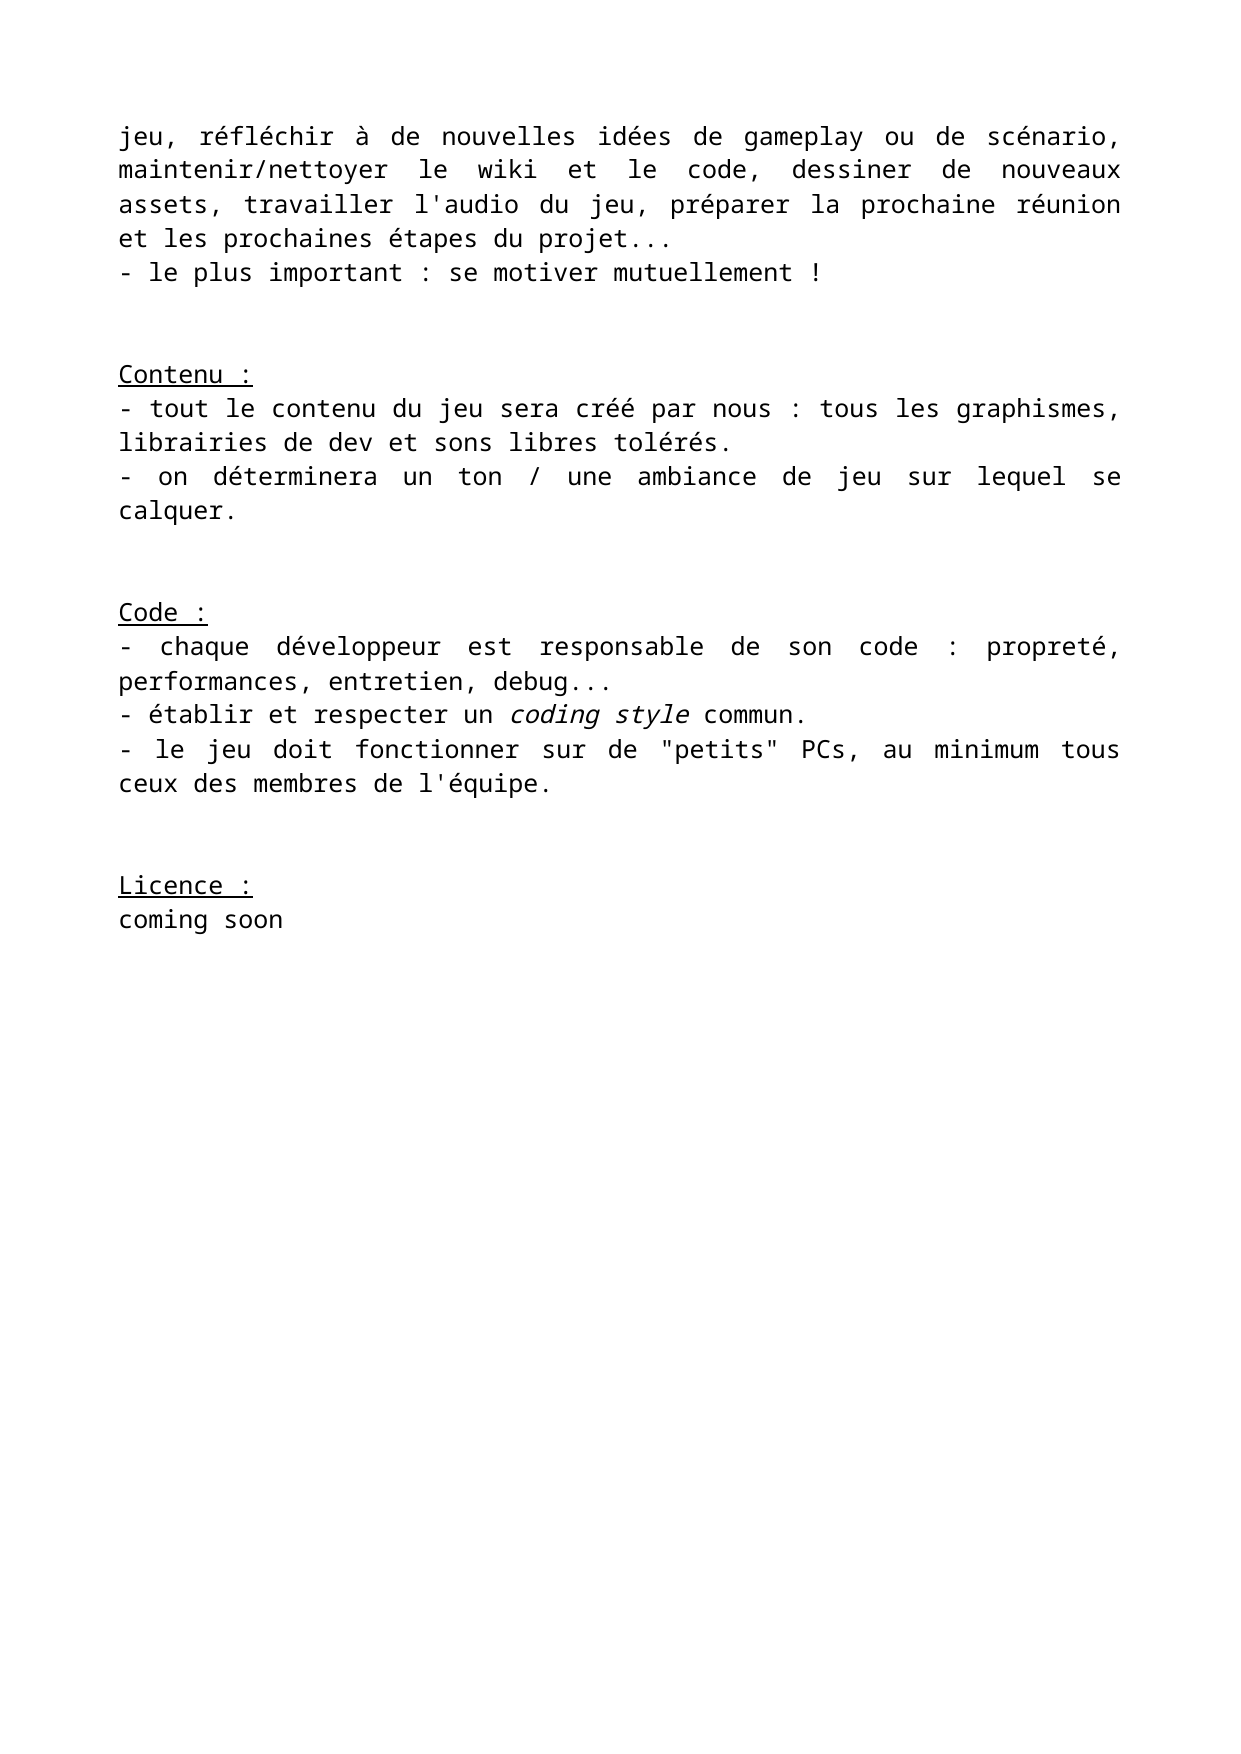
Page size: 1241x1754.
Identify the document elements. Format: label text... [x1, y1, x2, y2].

text Licence : [118, 867, 1122, 902]
text jeu, réfléchir à de nouvelles idées de gameplay ou de scénario, maintenir/nettoyer le wiki et le code, dessiner de nouveaux assets, travailler l'audio du jeu, préparer la prochaine réunion et les prochaines étapes du projet... [118, 118, 1122, 254]
text Contenu : [118, 357, 1122, 391]
text - tout le contenu du jeu sera créé par nous : tous les graphismes, librairies de dev et sons libres tolérés. [118, 391, 1122, 459]
text - le jeu doit fonctionner sur de "petits" PCs, au minimum tous ceux des membres de l'équipe. [118, 731, 1122, 799]
text coming soon [118, 902, 1122, 936]
text - le plus important : se motiver mutuellement ! [118, 254, 1122, 288]
text Code : [118, 595, 1122, 629]
text - chaque développeur est responsable de son code : propreté, performances, entretien, debug... [118, 629, 1122, 697]
text - on déterminera un ton / une ambiance de jeu sur lequel se calquer. [118, 459, 1122, 527]
text - établir et respecter un coding style commun. [118, 697, 1122, 731]
